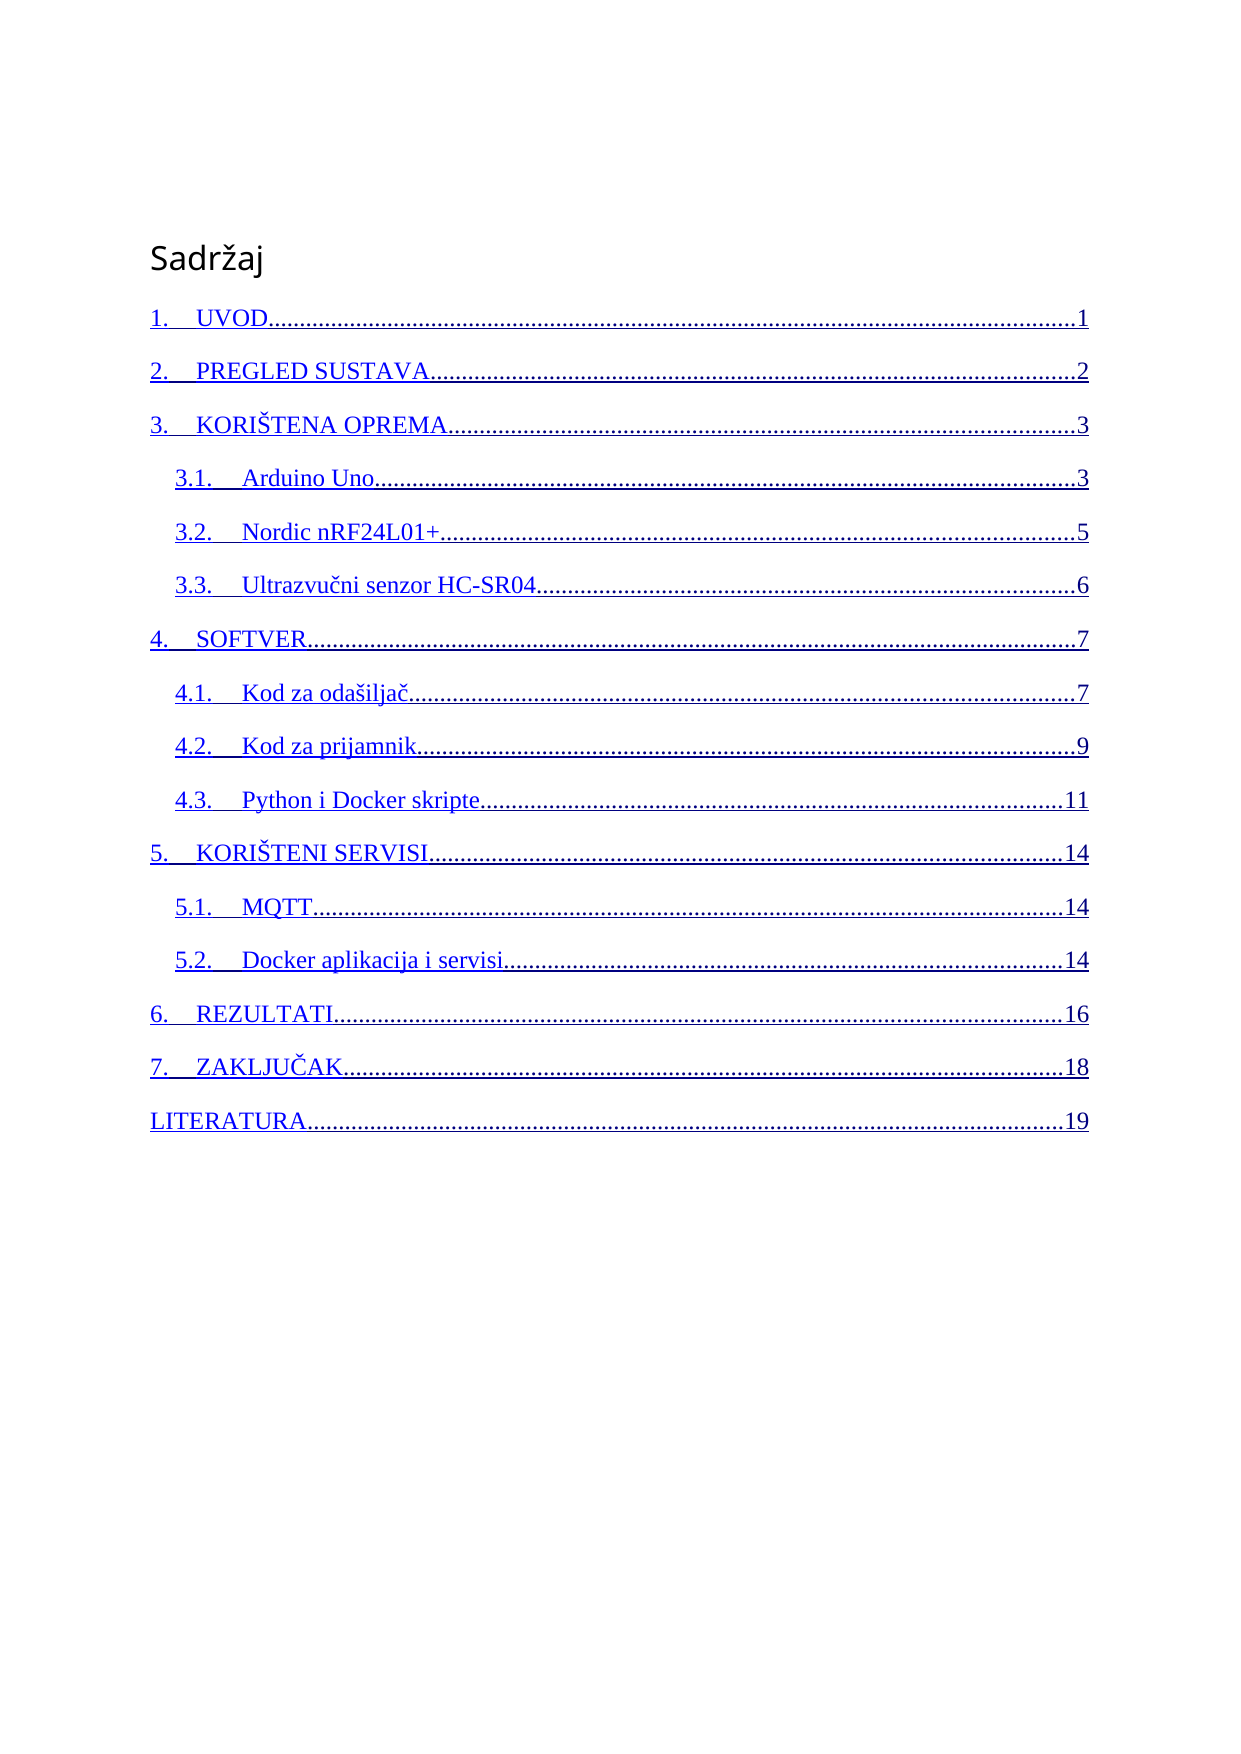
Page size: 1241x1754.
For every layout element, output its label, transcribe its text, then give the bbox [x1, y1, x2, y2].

text 6. REZULTATI 16 [150, 999, 1090, 1028]
text 4.2. Kod za prijamnik 9 [175, 731, 1090, 760]
text 1. UVOD 1 [150, 303, 1090, 332]
text 3.1. Arduino Uno 3 [175, 463, 1090, 492]
text Sadržaj [150, 235, 1090, 280]
text 4.1. Kod za odašiljač 7 [175, 678, 1090, 706]
text 2. PREGLED SUSTAVA 2 [150, 356, 1090, 385]
text 4. SOFTVER 7 [150, 624, 1090, 653]
text LITERATURA 19 [150, 1106, 1090, 1135]
text 3. KORIŠTENA OPREMA 3 [150, 410, 1090, 439]
text 5.2. Docker aplikacija i servisi 14 [175, 945, 1090, 974]
text 3.2. Nordic nRF24L01+ 5 [175, 517, 1090, 546]
text 4.3. Python i Docker skripte 11 [175, 785, 1090, 813]
text 5.1. MQTT 14 [175, 892, 1090, 921]
text 7. ZAKLJUČAK 18 [150, 1052, 1090, 1081]
text 3.3. Ultrazvučni senzor HC-SR04 6 [175, 571, 1090, 599]
text 5. KORIŠTENI SERVISI 14 [150, 838, 1090, 867]
